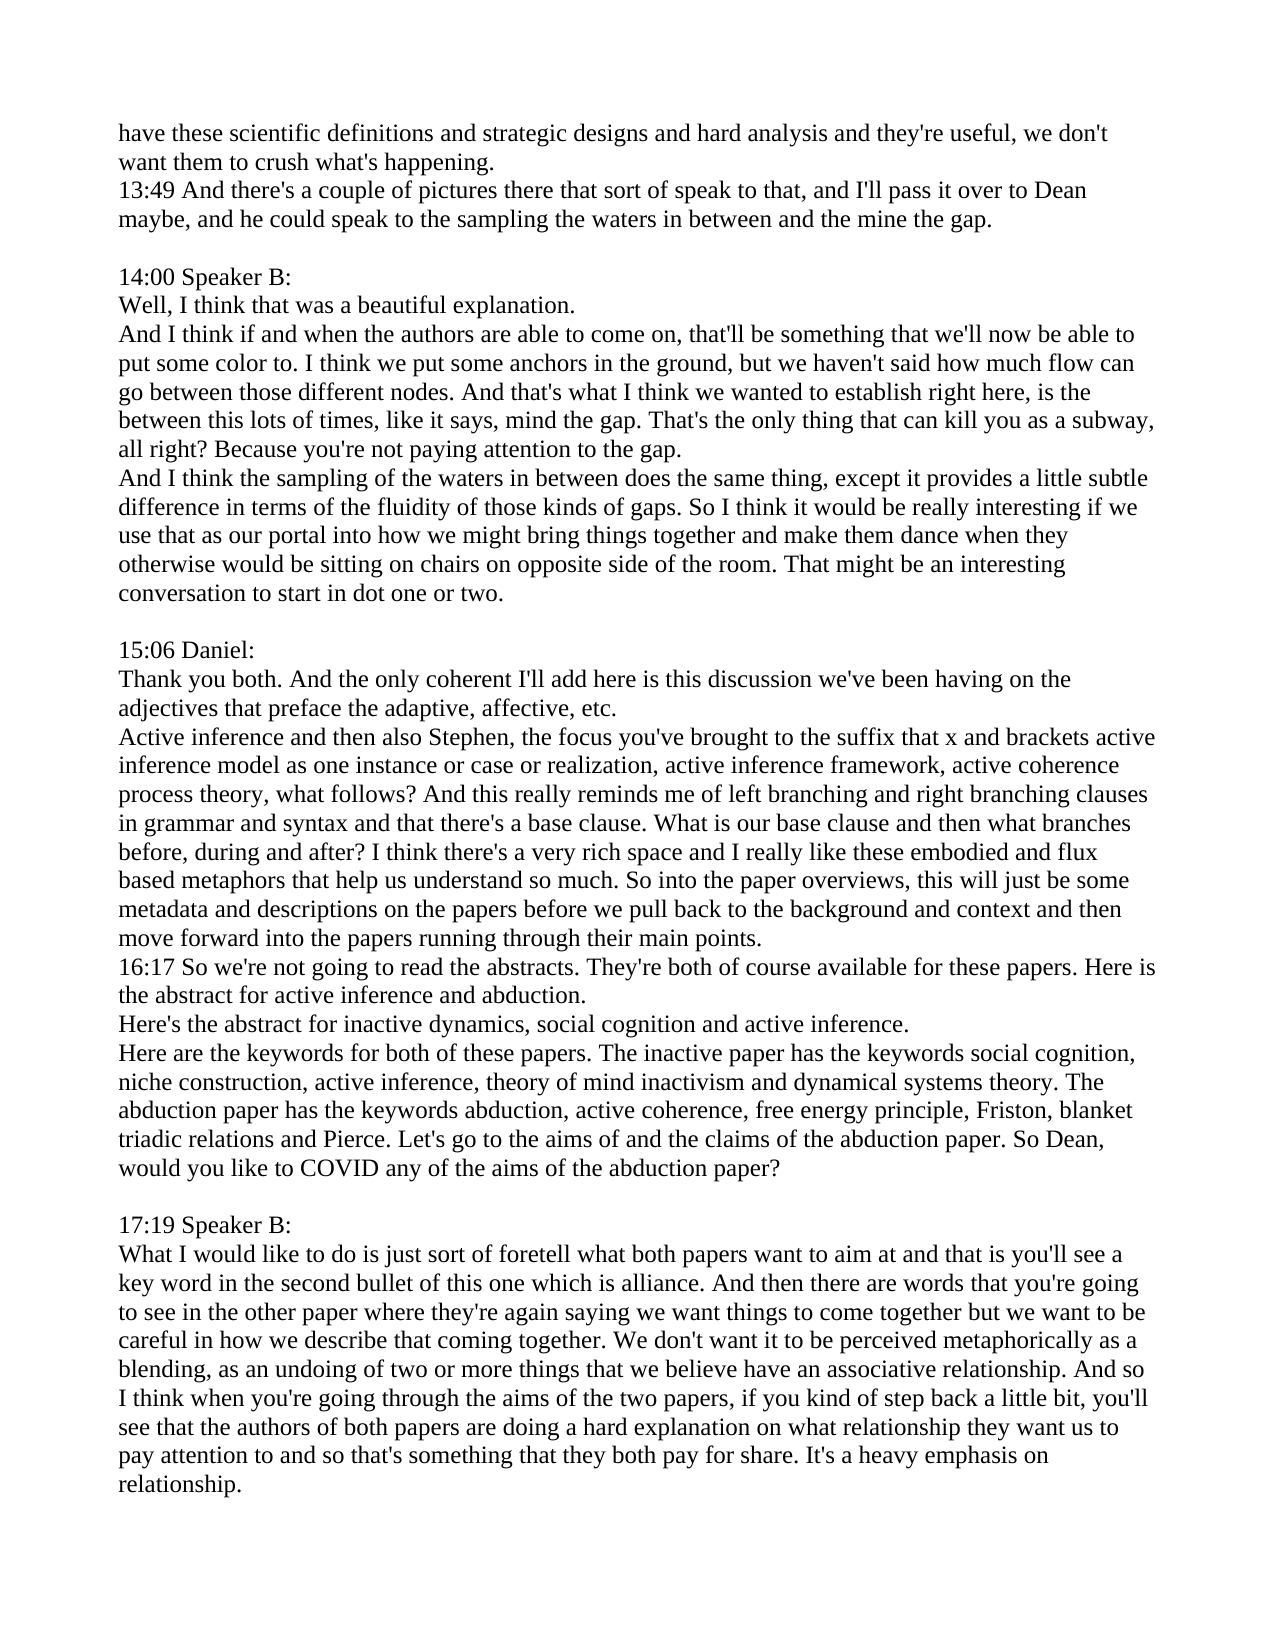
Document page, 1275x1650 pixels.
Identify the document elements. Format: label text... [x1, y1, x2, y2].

text Here's the abstract for inactive dynamics, social cognition and active inference. [118, 1009, 1157, 1038]
text Active inference and then also Stephen, the focus you've brought to the suffix that x and brackets active inference model as one instance or case or realization, active inference framework, active coherence process theory, what follows? And this really reminds me of left branching and right branching clauses in grammar and syntax and that there's a base clause. What is our base clause and then what branches before, during and after? I think there's a very rich space and I really like these embodied and flux based metaphors that help us understand so much. So into the paper overviews, this will just be some metadata and descriptions on the papers before we pull back to the background and context and then move forward into the papers running through their main points. [118, 722, 1157, 952]
text 17:19 Speaker B: [118, 1211, 1157, 1239]
text 13:49 And there's a couple of pictures there that sort of speak to that, and I'll pass it over to Dean maybe, and he could speak to the sampling the waters in between and the mine the gap. [118, 176, 1157, 233]
text Thank you both. And the only coherent I'll add here is this discussion we've been having on the adjectives that preface the adaptive, affective, etc. [118, 664, 1157, 722]
text What I would like to do is just sort of foretell what both papers want to aim at and that is you'll see a key word in the second bullet of this one which is alliance. And then there are words that you're going to see in the other paper where they're again saying we want things to come together but we want to be careful in how we describe that coming together. We don't want it to be perceived metaphorically as a blending, as an undoing of two or more things that we believe have an associative relationship. And so I think when you're going through the aims of the two papers, if you kind of step back a little bit, you'll see that the authors of both papers are doing a hard explanation on what relationship they want us to pay attention to and so that's something that they both pay for share. It's a heavy emphasis on relationship. [118, 1239, 1157, 1498]
text have these scientific definitions and strategic designs and hard analysis and they're useful, we don't want them to crush what's happening. [118, 118, 1157, 176]
text Well, I think that was a beautiful explanation. [118, 291, 1157, 319]
text And I think the sampling of the waters in between does the same thing, except it provides a little subtle difference in terms of the fluidity of those kinds of gaps. So I think it would be really interesting if we use that as our portal into how we might bring things together and make them dance when they otherwise would be sitting on chairs on opposite side of the room. That might be an interesting conversation to start in dot one or two. [118, 463, 1157, 607]
text And I think if and when the authors are able to come on, that'll be something that we'll now be able to put some color to. I think we put some anchors in the ground, but we haven't said how much flow can go between those different nodes. And that's what I think we wanted to establish right here, is the between this lots of times, like it says, mind the gap. That's the only thing that can kill you as a subway, all right? Because you're not paying attention to the gap. [118, 319, 1157, 463]
text 15:06 Daniel: [118, 636, 1157, 664]
text Here are the keywords for both of these papers. The inactive paper has the keywords social cognition, niche construction, active inference, theory of mind inactivism and dynamical systems theory. The abduction paper has the keywords abduction, active coherence, free energy principle, Friston, blanket triadic relations and Pierce. Let's go to the aims of and the claims of the abduction paper. So Dean, would you like to COVID any of the aims of the abduction paper? [118, 1038, 1157, 1182]
text 16:17 So we're not going to read the abstracts. They're both of course available for these papers. Here is the abstract for active inference and abduction. [118, 952, 1157, 1009]
text 14:00 Speaker B: [118, 262, 1157, 291]
